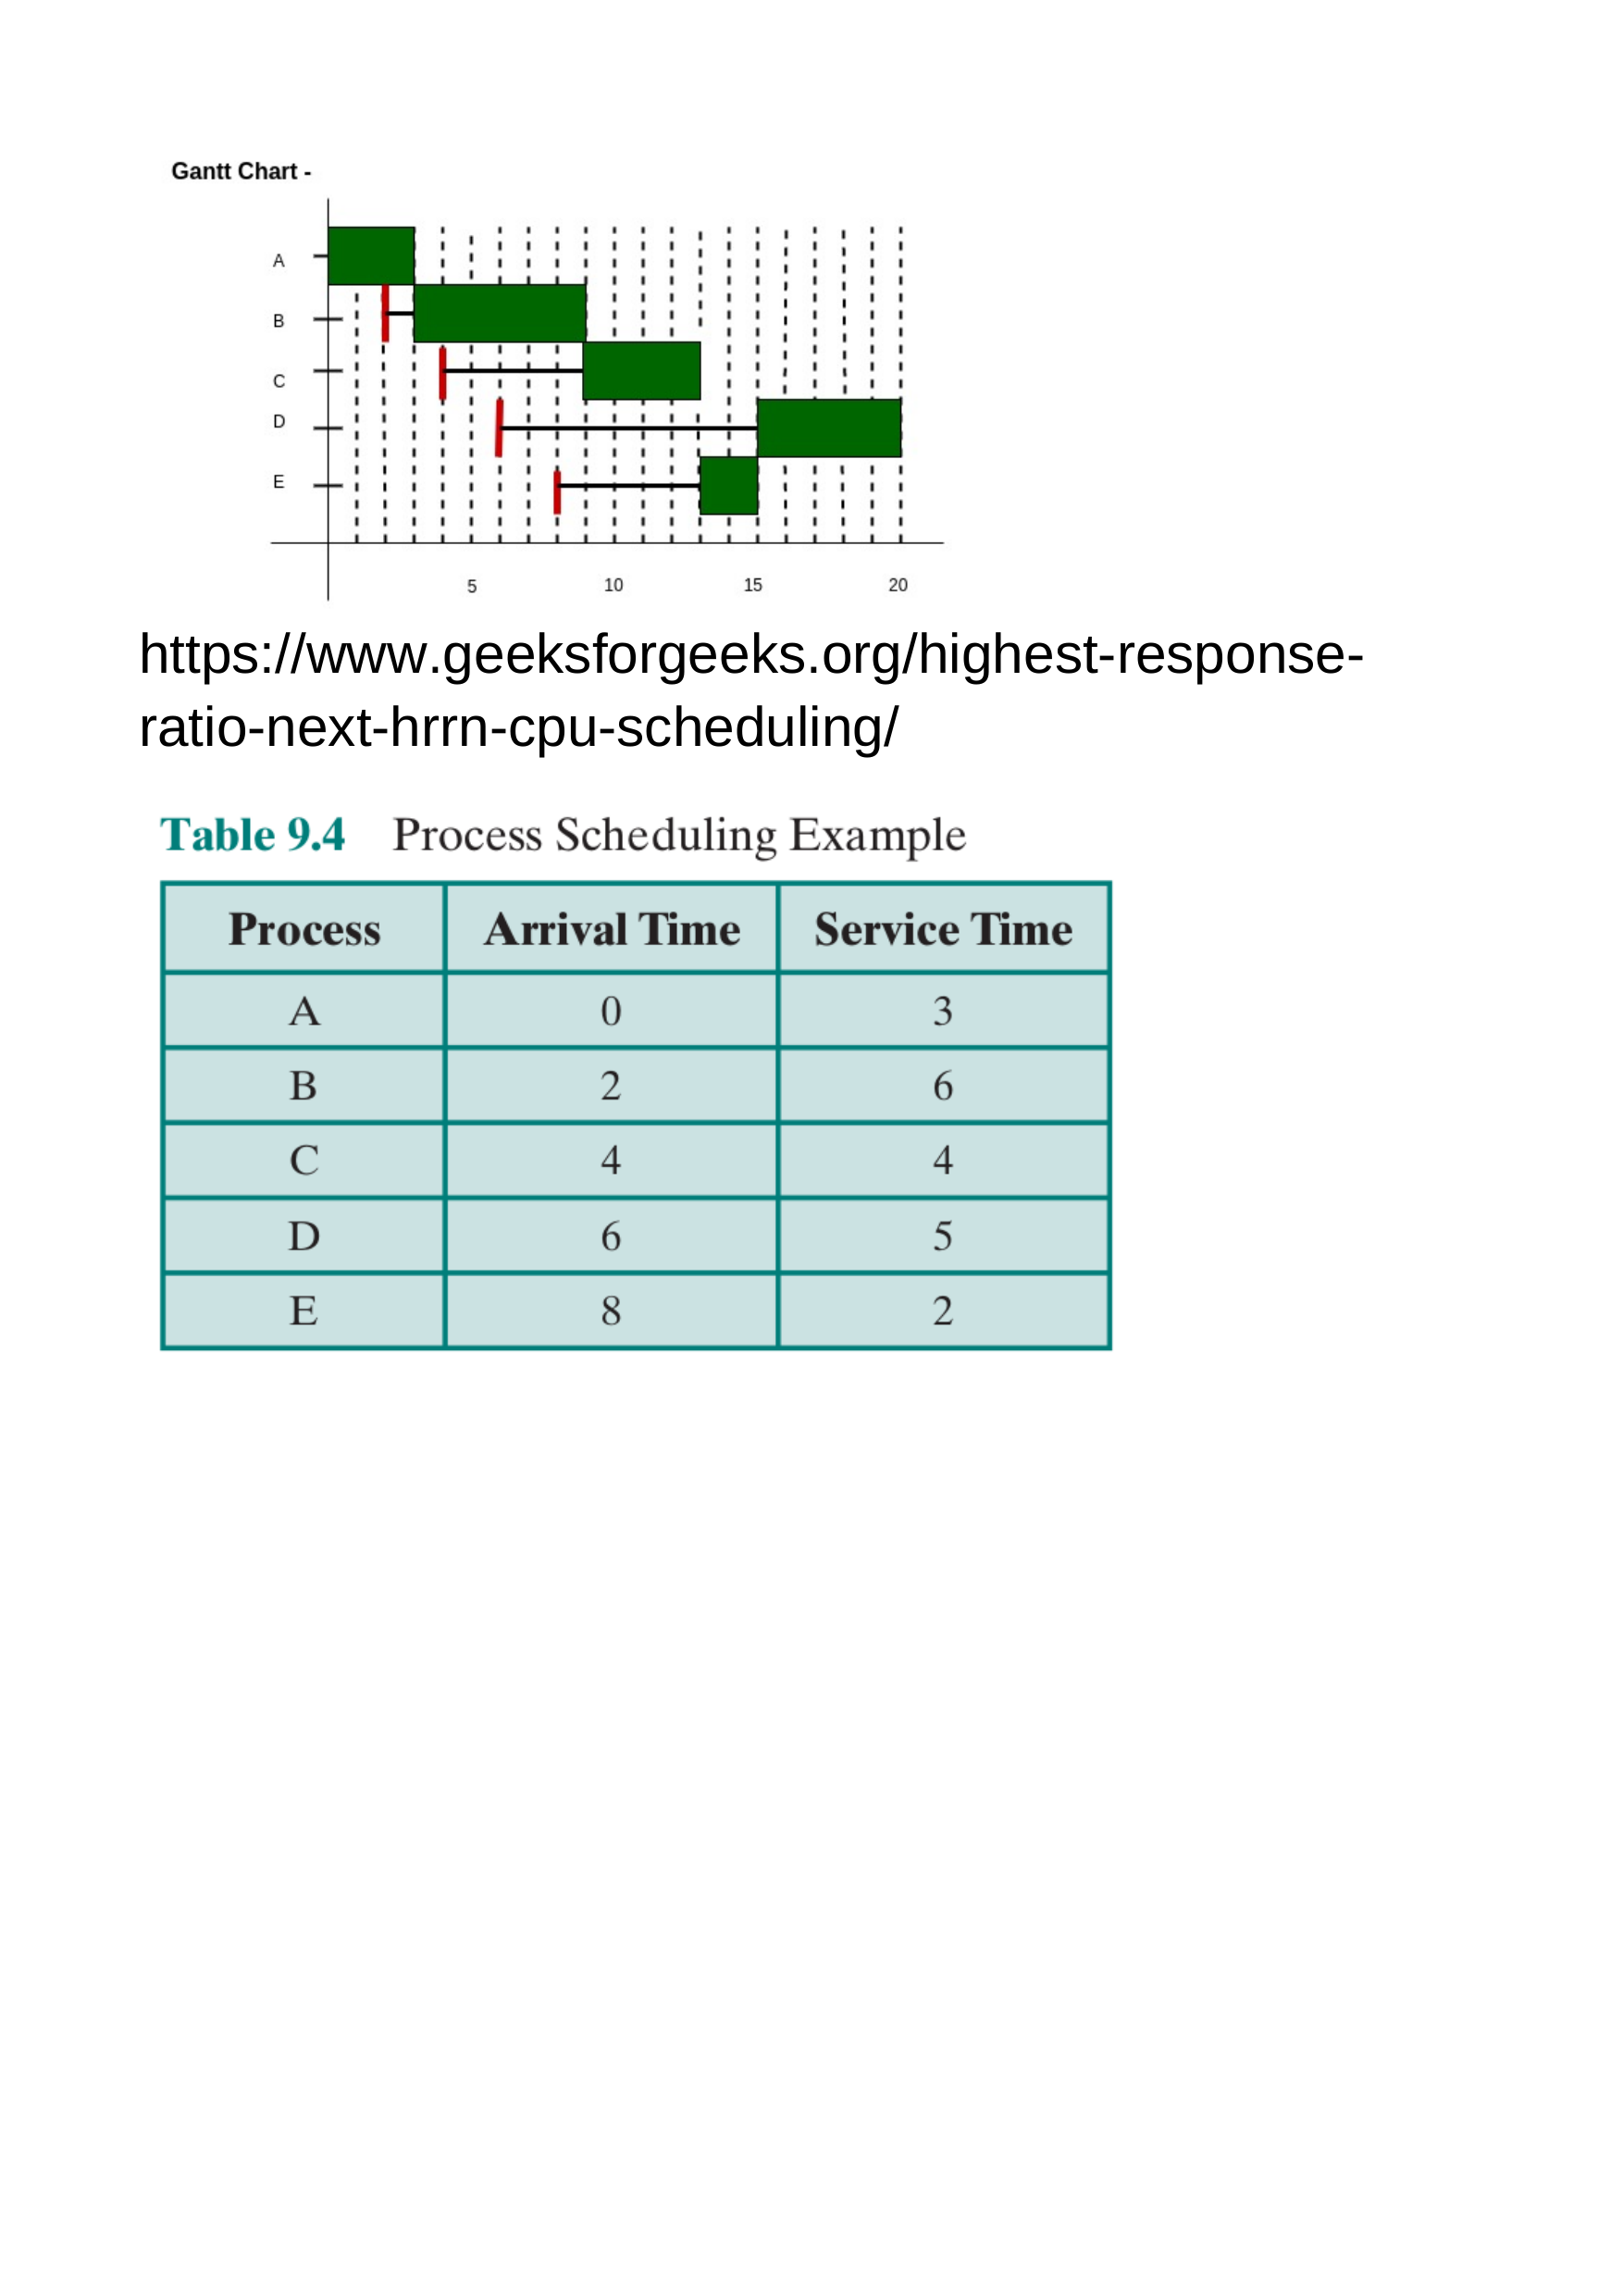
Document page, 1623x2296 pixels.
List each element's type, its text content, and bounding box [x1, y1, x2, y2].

picture [139, 139, 960, 617]
picture [139, 796, 1151, 1378]
text https://www.geeksforgeeks.org/highest-response-ratio-next-hrrn-cpu-scheduling/ [139, 620, 1484, 759]
